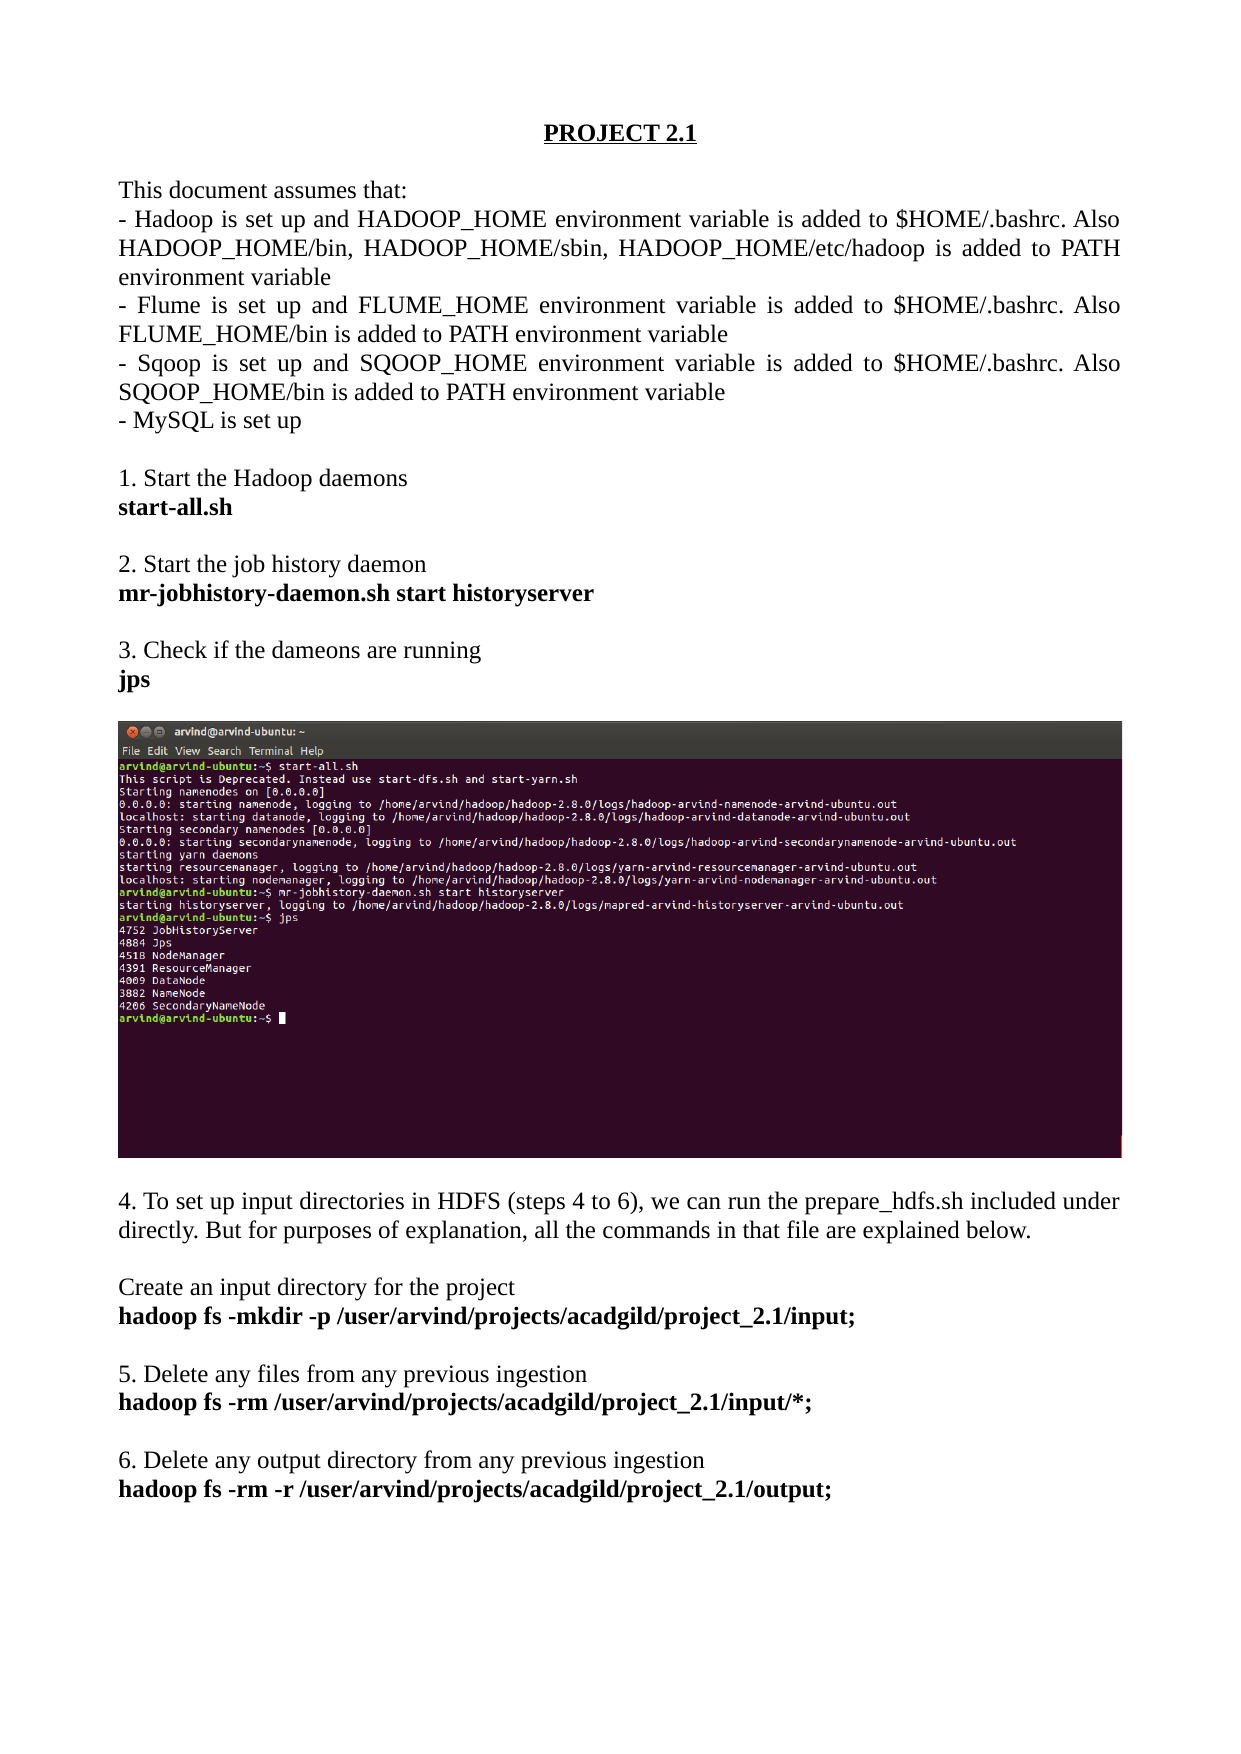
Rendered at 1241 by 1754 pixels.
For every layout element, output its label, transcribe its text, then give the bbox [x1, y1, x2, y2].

text Create an input directory for the project [118, 1272, 1122, 1301]
text - Hadoop is set up and HADOOP_HOME environment variable is added to $HOME/.bashrc. Also HADOOP_HOME/bin, HADOOP_HOME/sbin, HADOOP_HOME/etc/hadoop is added to PATH environment variable [118, 204, 1122, 291]
text PROJECT 2.1 [118, 118, 1122, 147]
text hadoop fs -rm /user/arvind/projects/acadgild/project_2.1/input/*; [118, 1387, 1122, 1416]
text - Sqoop is set up and SQOOP_HOME environment variable is added to $HOME/.bashrc. Also SQOOP_HOME/bin is added to PATH environment variable [118, 348, 1122, 406]
text mr-jobhistory-daemon.sh start historyserver [118, 578, 1122, 607]
text 6. Delete any output directory from any previous ingestion [118, 1445, 1122, 1474]
text - Flume is set up and FLUME_HOME environment variable is added to $HOME/.bashrc. Also FLUME_HOME/bin is added to PATH environment variable [118, 291, 1122, 348]
text - MySQL is set up [118, 406, 1122, 434]
text 5. Delete any files from any previous ingestion [118, 1359, 1122, 1387]
text 3. Check if the dameons are running [118, 636, 1122, 664]
text This document assumes that: [118, 176, 1122, 204]
text hadoop fs -rm -r /user/arvind/projects/acadgild/project_2.1/output; [118, 1474, 1122, 1502]
text jps [118, 664, 1122, 693]
text 1. Start the Hadoop daemons [118, 463, 1122, 492]
text 2. Start the job history daemon [118, 549, 1122, 578]
text start-all.sh [118, 492, 1122, 521]
text hadoop fs -mkdir -p /user/arvind/projects/acadgild/project_2.1/input; [118, 1301, 1122, 1330]
text 4. To set up input directories in HDFS (steps 4 to 6), we can run the prepare_hdfs.sh included under directly. But for purposes of explanation, all the commands in that file are explained below. [118, 1186, 1122, 1244]
